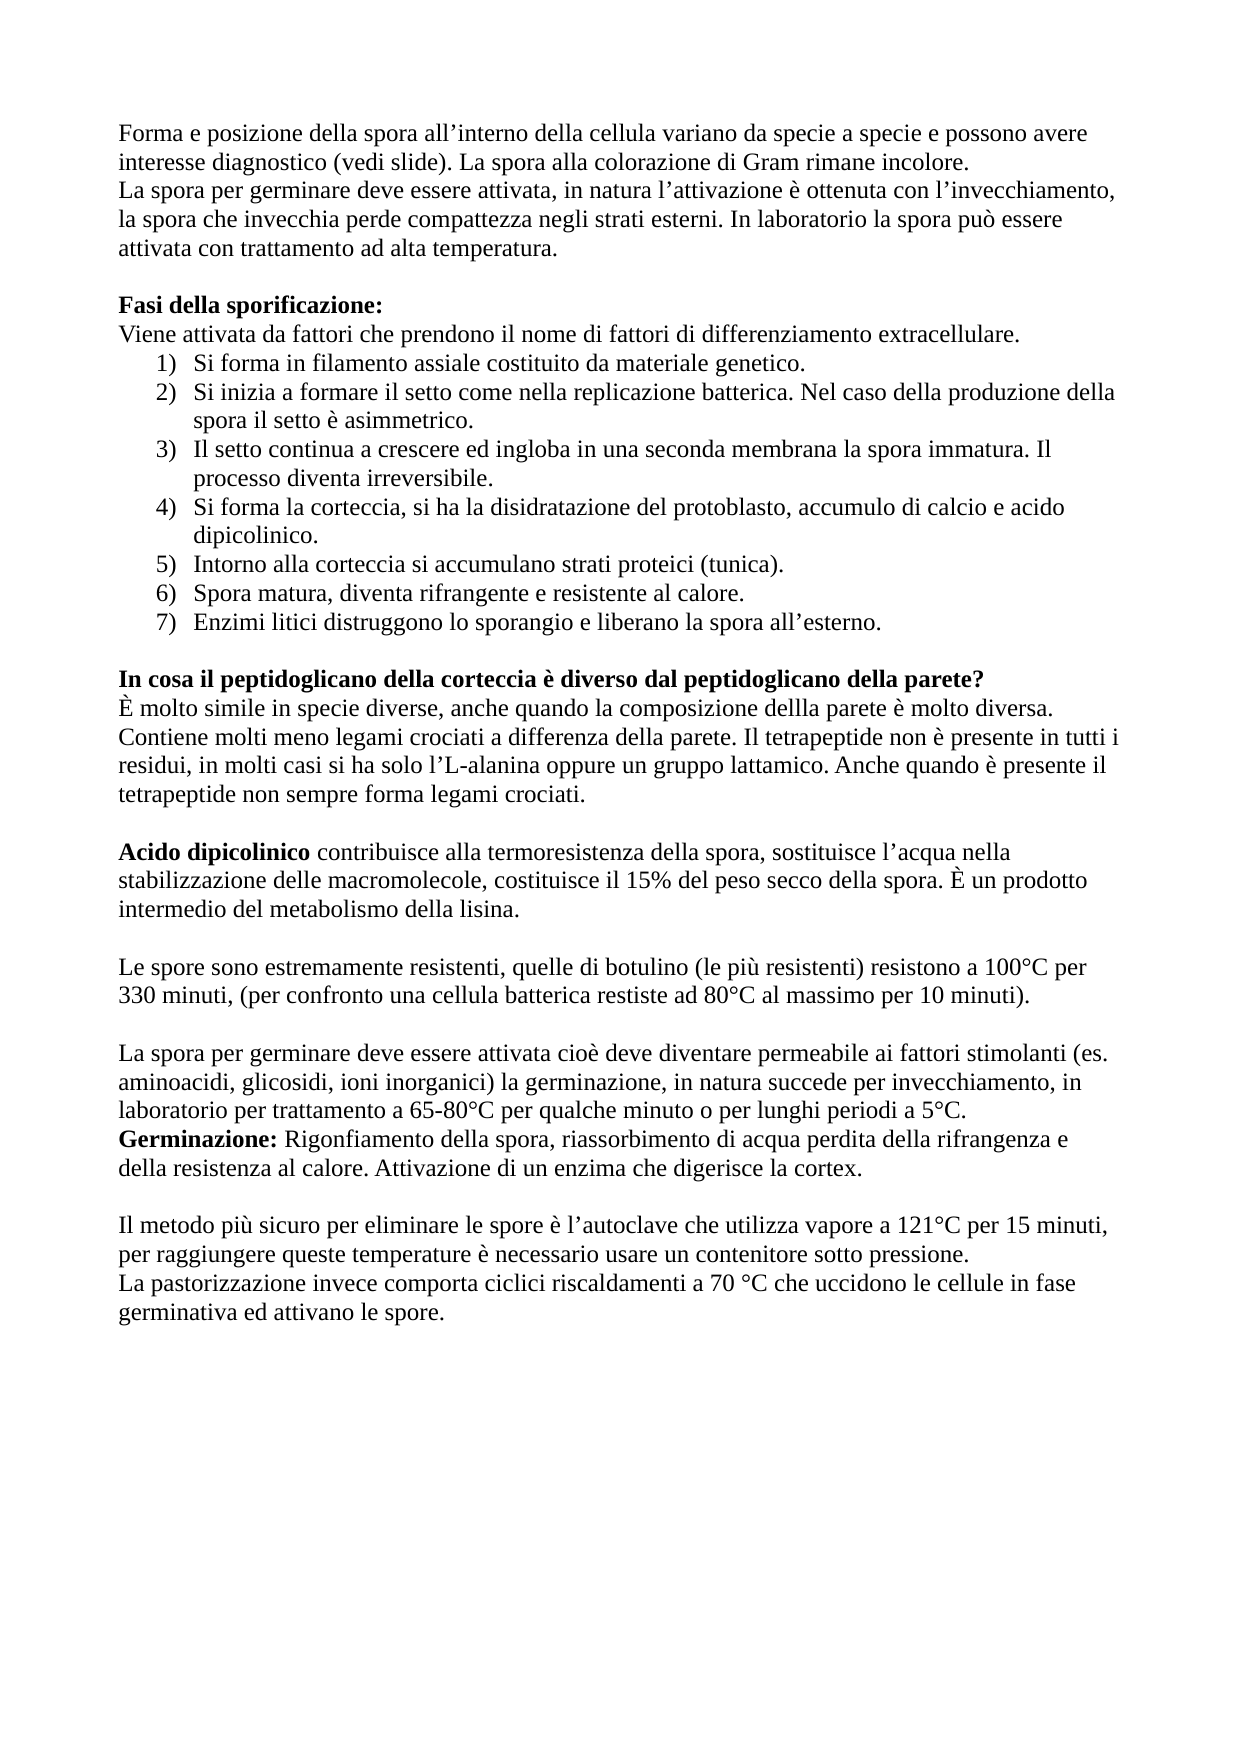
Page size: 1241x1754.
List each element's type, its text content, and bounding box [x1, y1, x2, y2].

list Enzimi litici distruggono lo sporangio e liberano la spora all’esterno. [156, 607, 1122, 636]
list Il setto continua a crescere ed ingloba in una seconda membrana la spora immatura. Il processo diventa irreversibile. [156, 434, 1122, 492]
list Intorno alla corteccia si accumulano strati proteici (tunica). [156, 549, 1122, 578]
list Si forma la corteccia, si ha la disidratazione del protoblasto, accumulo di calcio e acido dipicolinico. [156, 492, 1122, 549]
text Viene attivata da fattori che prendono il nome di fattori di differenziamento extracellulare. [118, 319, 1122, 348]
text Acido dipicolinico contribuisce alla termoresistenza della spora, sostituisce l’acqua nella stabilizzazione delle macromolecole, costituisce il 15% del peso secco della spora. È un prodotto intermedio del metabolismo della lisina. [118, 837, 1122, 923]
text Germinazione: Rigonfiamento della spora, riassorbimento di acqua perdita della rifrangenza e della resistenza al calore. Attivazione di un enzima che digerisce la cortex. [118, 1124, 1122, 1182]
text La spora per germinare deve essere attivata cioè deve diventare permeabile ai fattori stimolanti (es. aminoacidi, glicosidi, ioni inorganici) la germinazione, in natura succede per invecchiamento, in laboratorio per trattamento a 65-80°C per qualche minuto o per lunghi periodi a 5°C. [118, 1038, 1122, 1124]
text Il metodo più sicuro per eliminare le spore è l’autoclave che utilizza vapore a 121°C per 15 minuti, per raggiungere queste temperature è necessario usare un contenitore sotto pressione. [118, 1211, 1122, 1268]
list Si forma in filamento assiale costituito da materiale genetico. [156, 348, 1122, 377]
text Le spore sono estremamente resistenti, quelle di botulino (le più resistenti) resistono a 100°C per 330 minuti, (per confronto una cellula batterica restiste ad 80°C al massimo per 10 minuti). [118, 952, 1122, 1009]
list Spora matura, diventa rifrangente e resistente al calore. [156, 578, 1122, 607]
text Forma e posizione della spora all’interno della cellula variano da specie a specie e possono avere interesse diagnostico (vedi slide). La spora alla colorazione di Gram rimane incolore. [118, 118, 1122, 176]
list Si inizia a formare il setto come nella replicazione batterica. Nel caso della produzione della spora il setto è asimmetrico. [156, 377, 1122, 434]
text Fasi della sporificazione: [118, 291, 1122, 319]
text In cosa il peptidoglicano della corteccia è diverso dal peptidoglicano della parete? [118, 664, 1122, 693]
text La spora per germinare deve essere attivata, in natura l’attivazione è ottenuta con l’invecchiamento, la spora che invecchia perde compattezza negli strati esterni. In laboratorio la spora può essere attivata con trattamento ad alta temperatura. [118, 176, 1122, 262]
text La pastorizzazione invece comporta ciclici riscaldamenti a 70 °C che uccidono le cellule in fase germinativa ed attivano le spore. [118, 1268, 1122, 1326]
text È molto simile in specie diverse, anche quando la composizione dellla parete è molto diversa. Contiene molti meno legami crociati a differenza della parete. Il tetrapeptide non è presente in tutti i residui, in molti casi si ha solo l’L-alanina oppure un gruppo lattamico. Anche quando è presente il tetrapeptide non sempre forma legami crociati. [118, 693, 1122, 808]
